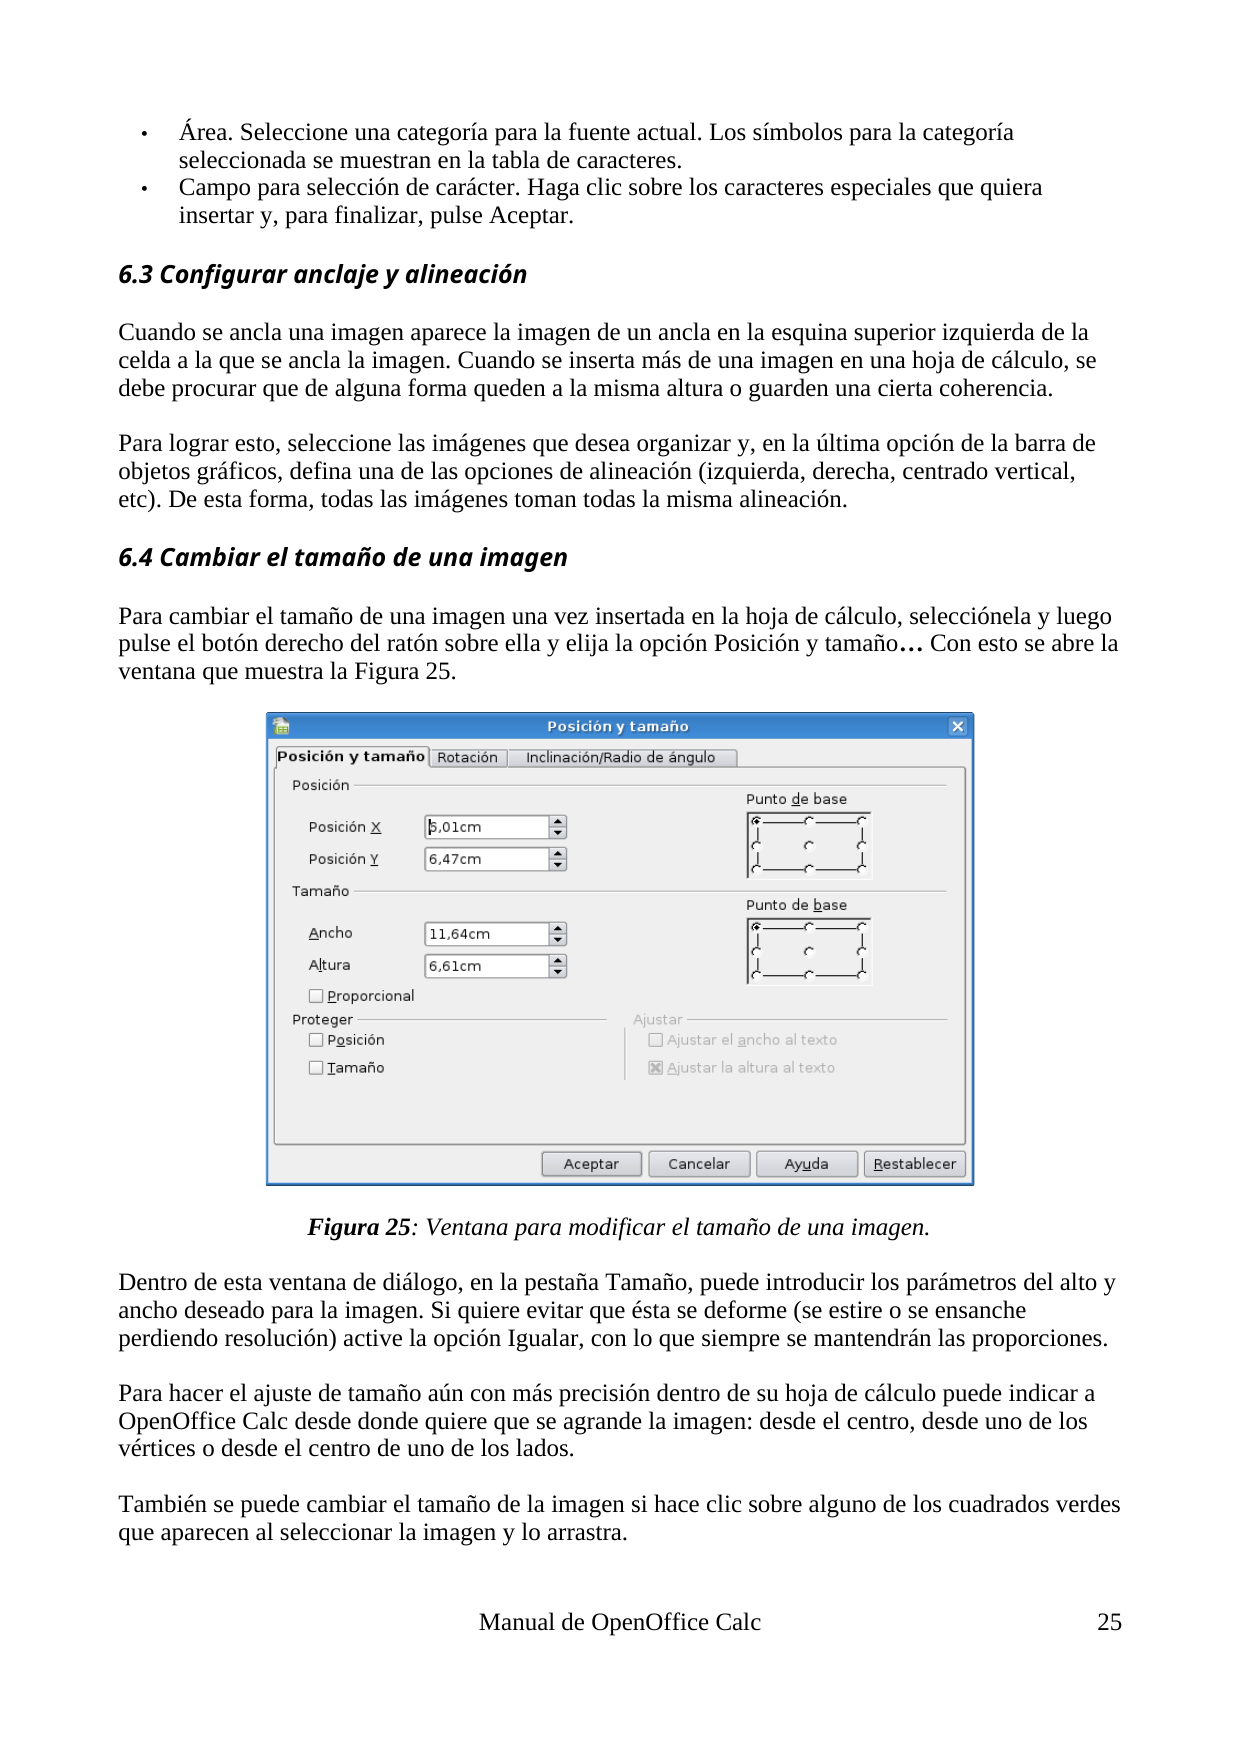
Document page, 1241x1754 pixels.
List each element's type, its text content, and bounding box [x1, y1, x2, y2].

list Campo para selección de carácter. Haga clic sobre los caracteres especiales que quiera insertar y, para finalizar, pulse Aceptar. [141, 173, 1122, 229]
text Figura 25: Ventana para modificar el tamaño de una imagen. [118, 1213, 1122, 1241]
text Para cambiar el tamaño de una imagen una vez insertada en la hoja de cálculo, selecciónela y luego pulse el botón derecho del ratón sobre ella y elija la opción Posición y tamaño… Con esto se abre la ventana que muestra la Figura 25. [118, 602, 1122, 685]
text Para lograr esto, seleccione las imágenes que desea organizar y, en la última opción de la barra de objetos gráficos, defina una de las opciones de alineación (izquierda, derecha, centrado vertical, etc). De esta forma, todas las imágenes toman todas la misma alineación. [118, 429, 1122, 512]
list Área. Seleccione una categoría para la fuente actual. Los símbolos para la categoría seleccionada se muestran en la tabla de caracteres. [141, 118, 1122, 173]
text Para hacer el ajuste de tamaño aún con más precisión dentro de su hoja de cálculo puede indicar a OpenOffice Calc desde donde quiere que se agrande la imagen: desde el centro, desde uno de los vértices o desde el centro de uno de los lados. [118, 1379, 1122, 1462]
text También se puede cambiar el tamaño de la imagen si hace clic sobre alguno de los cuadrados verdes que aparecen al seleccionar la imagen y lo arrastra. [118, 1490, 1122, 1545]
text 6.4 Cambiar el tamaño de una imagen [118, 540, 1122, 574]
picture [265, 712, 975, 1186]
text 6.3 Configurar anclaje y alineación [118, 257, 1122, 291]
text Dentro de esta ventana de diálogo, en la pestaña Tamaño, puede introducir los parámetros del alto y ancho deseado para la imagen. Si quiere evitar que ésta se deforme (se estire o se ensanche perdiendo resolución) active la opción Igualar, con lo que siempre se mantendrán las proporciones. [118, 1268, 1122, 1351]
text Cuando se ancla una imagen aparece la imagen de un ancla en la esquina superior izquierda de la celda a la que se ancla la imagen. Cuando se inserta más de una imagen en una hoja de cálculo, se debe procurar que de alguna forma queden a la misma altura o guarden una cierta coherencia. [118, 318, 1122, 402]
